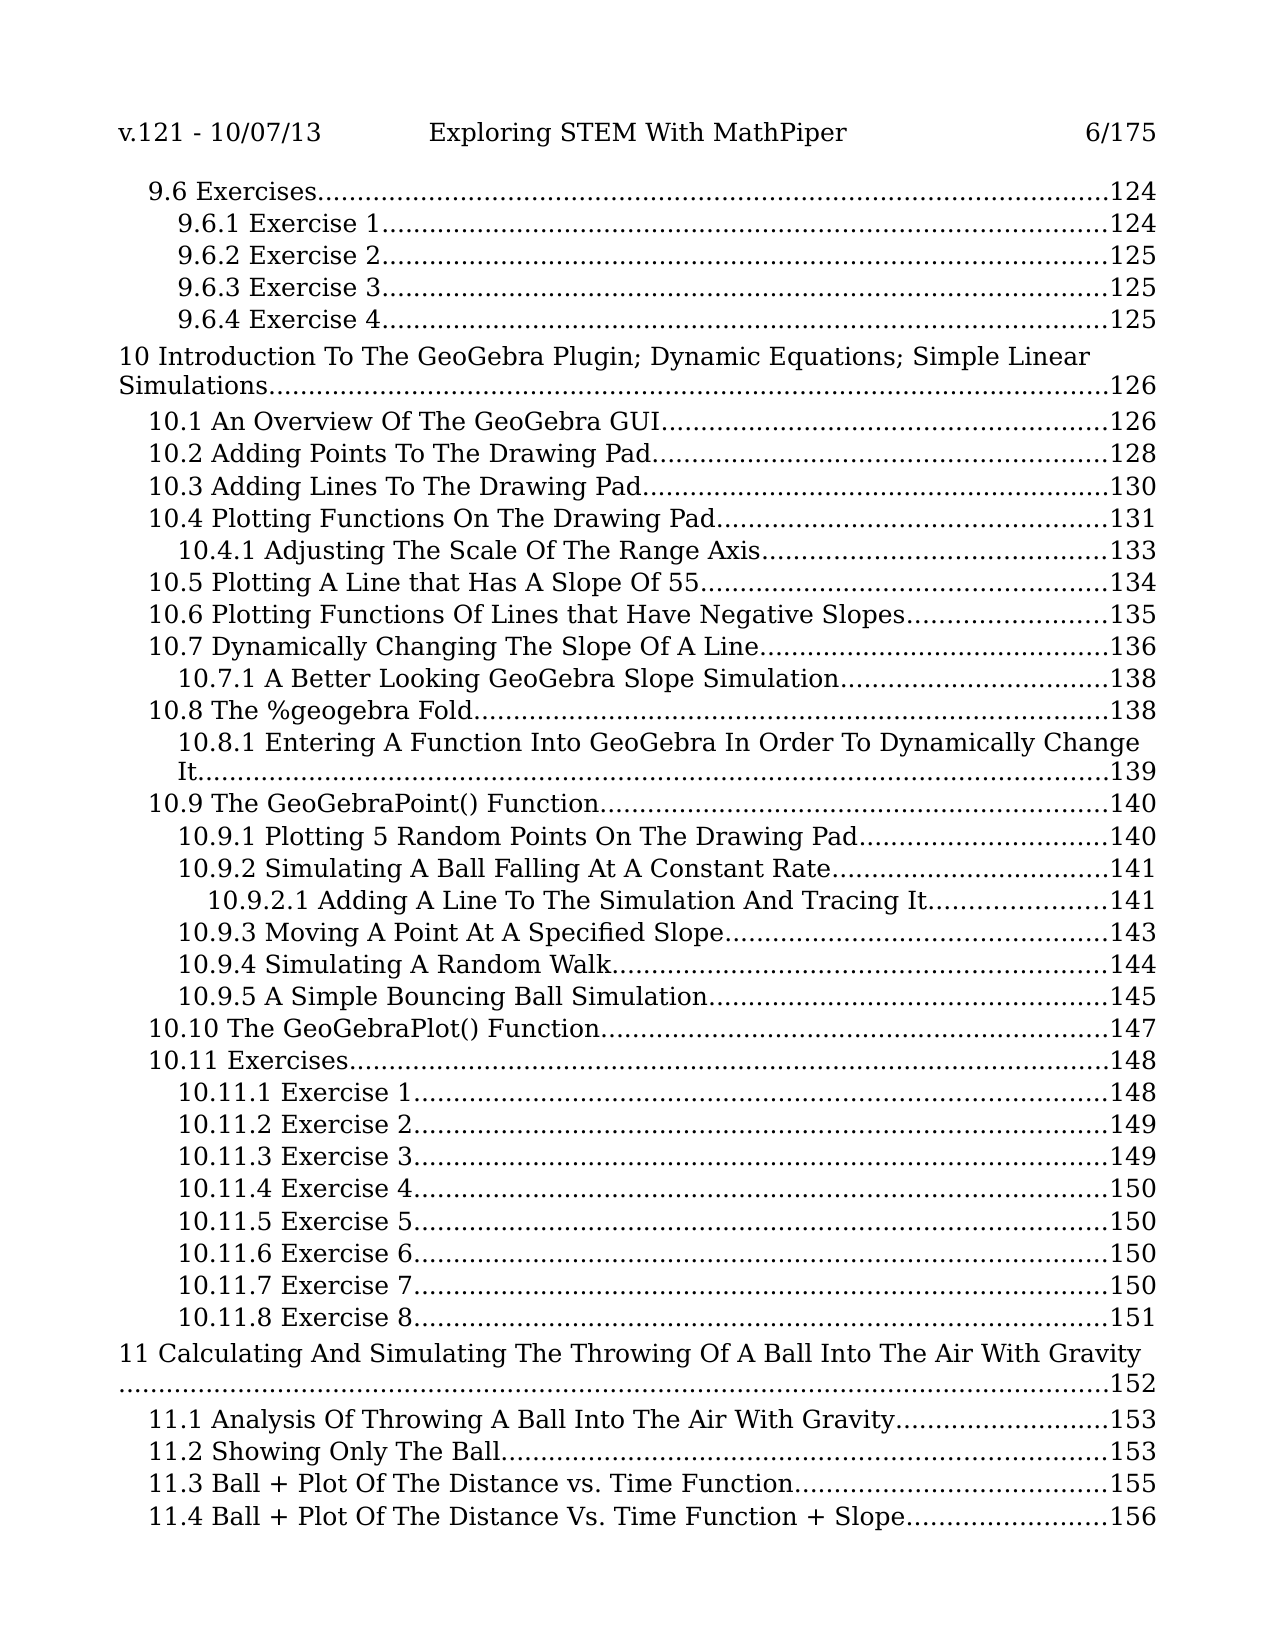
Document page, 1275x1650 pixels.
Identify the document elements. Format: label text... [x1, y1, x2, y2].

text 10.9.2 Simulating A Ball Falling At A Constant Rate 141 [177, 854, 1157, 883]
text 11 Calculating And Simulating The Throwing Of A Ball Into The Air With Gravity 152 [118, 1340, 1157, 1398]
text 10.11.1 Exercise 1 148 [177, 1078, 1157, 1108]
text 10.11.7 Exercise 7 150 [177, 1271, 1157, 1300]
text 10.11.8 Exercise 8 151 [177, 1303, 1157, 1332]
text 10.9.2.1 Adding A Line To The Simulation And Tracing It 141 [207, 886, 1157, 915]
text 10.11.3 Exercise 3 149 [177, 1143, 1157, 1172]
text 10.9.1 Plotting 5 Random Points On The Drawing Pad 140 [177, 822, 1157, 851]
text 10.8 The %geogebra Fold 138 [148, 696, 1157, 726]
text 10.9.5 A Simple Bouncing Ball Simulation 145 [177, 982, 1157, 1011]
text 10.8.1 Entering A Function Into GeoGebra In Order To Dynamically Change It 139 [177, 728, 1157, 787]
text 11.1 Analysis Of Throwing A Ball Into The Air With Gravity 153 [148, 1406, 1157, 1435]
text 10.9 The GeoGebraPoint() Function 140 [148, 790, 1157, 819]
text 10.10 The GeoGebraPlot() Function 147 [148, 1014, 1157, 1043]
text 11.4 Ball + Plot Of The Distance Vs. Time Function + Slope 156 [148, 1502, 1157, 1531]
text 10 Introduction To The GeoGebra Plugin; Dynamic Equations; Simple Linear Simulations 126 [118, 342, 1157, 400]
text 9.6 Exercises 124 [148, 177, 1157, 206]
text 10.11.4 Exercise 4 150 [177, 1175, 1157, 1204]
text 9.6.1 Exercise 1 124 [177, 209, 1157, 238]
text 10.7.1 A Better Looking GeoGebra Slope Simulation 138 [177, 664, 1157, 693]
text 10.11.5 Exercise 5 150 [177, 1207, 1157, 1236]
text 9.6.4 Exercise 4 125 [177, 305, 1157, 334]
text 10.11.2 Exercise 2 149 [177, 1111, 1157, 1140]
text 10.11.6 Exercise 6 150 [177, 1239, 1157, 1268]
text 10.4 Plotting Functions On The Drawing Pad 131 [148, 504, 1157, 533]
text 11.3 Ball + Plot Of The Distance vs. Time Function 155 [148, 1470, 1157, 1499]
text 11.2 Showing Only The Ball 153 [148, 1438, 1157, 1467]
text 10.9.3 Moving A Point At A Specified Slope 143 [177, 918, 1157, 947]
text 10.7 Dynamically Changing The Slope Of A Line 136 [148, 632, 1157, 661]
text 10.6 Plotting Functions Of Lines that Have Negative Slopes 135 [148, 600, 1157, 629]
text 10.3 Adding Lines To The Drawing Pad 130 [148, 472, 1157, 501]
text 10.2 Adding Points To The Drawing Pad 128 [148, 440, 1157, 469]
text 10.9.4 Simulating A Random Walk 144 [177, 950, 1157, 979]
text 9.6.3 Exercise 3 125 [177, 273, 1157, 302]
text 9.6.2 Exercise 2 125 [177, 241, 1157, 270]
text 10.4.1 Adjusting The Scale Of The Range Axis 133 [177, 536, 1157, 565]
text 10.11 Exercises 148 [148, 1046, 1157, 1076]
text 10.1 An Overview Of The GeoGebra GUI 126 [148, 408, 1157, 437]
text 10.5 Plotting A Line that Has A Slope Of 55 134 [148, 568, 1157, 597]
